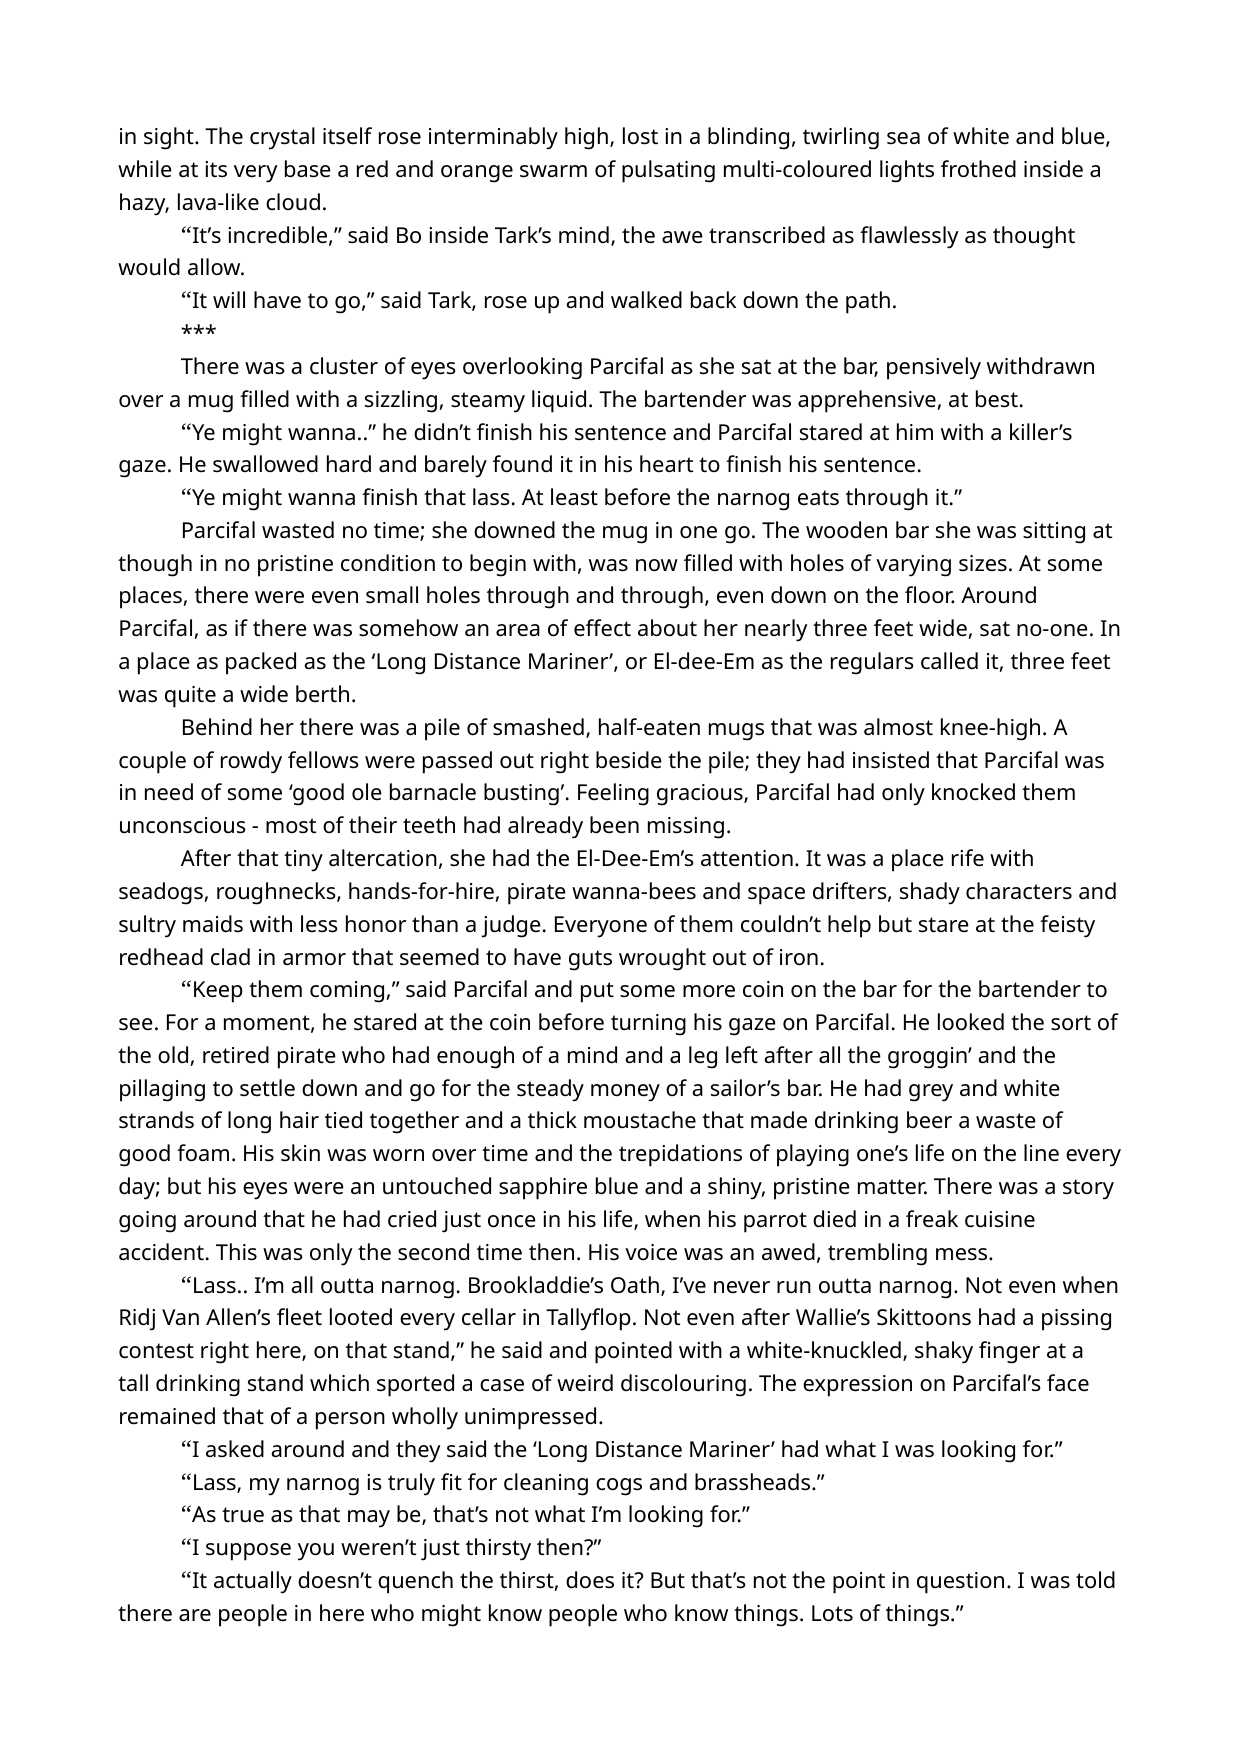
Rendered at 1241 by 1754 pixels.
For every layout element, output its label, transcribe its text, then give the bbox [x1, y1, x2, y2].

text “I suppose you weren’t just thirsty then?” [118, 1529, 1122, 1562]
text “Keep them coming,” said Parcifal and put some more coin on the bar for the bartender to see. For a moment, he stared at the coin before turning his gaze on Parcifal. He looked the sort of the old, retired pirate who had enough of a mind and a leg left after all the groggin’ and the pillaging to settle down and go for the steady money of a sailor’s bar. He had grey and white strands of long hair tied together and a thick moustache that made drinking beer a waste of good foam. His skin was worn over time and the trepidations of playing one’s life on the line every day; but his eyes were an untouched sapphire blue and a shiny, pristine matter. There was a story going around that he had cried just once in his life, when his parrot died in a freak cuisine accident. This was only the second time then. His voice was an awed, trembling mess. [118, 971, 1122, 1267]
text Behind her there was a pile of smashed, half-eaten mugs that was almost knee-high. A couple of rowdy fellows were passed out right beside the pile; they had insisted that Parcifal was in need of some ‘good ole barnacle busting’. Feeling gracious, Parcifal had only knocked them unconscious - most of their teeth had already been missing. [118, 709, 1122, 840]
text “It’s incredible,” said Bo inside Tark’s mind, the awe transcribed as flawlessly as thought would allow. [118, 217, 1122, 282]
text Parcifal wasted no time; she downed the mug in one go. The wooden bar she was sitting at though in no pristine condition to begin with, was now filled with holes of varying sizes. At some places, there were even small holes through and through, even down on the floor. Around Parcifal, as if there was somehow an area of effect about her nearly three feet wide, sat no-one. In a place as packed as the ‘Long Distance Mariner’, or El-dee-Em as the regulars called it, three feet was quite a wide berth. [118, 512, 1122, 709]
text “As true as that may be, that’s not what I’m looking for.” [118, 1496, 1122, 1529]
text in sight. The crystal itself rose interminably high, lost in a blinding, twirling sea of white and blue, while at its very base a red and orange swarm of pulsating multi-coloured lights frothed inside a hazy, lava-like cloud. [118, 118, 1122, 217]
text “Lass.. I’m all outta narnog. Brookladdie’s Oath, I’ve never run outta narnog. Not even when Ridj Van Allen’s fleet looted every cellar in Tallyflop. Not even after Wallie’s Skittoons had a pissing contest right here, on that stand,” he said and pointed with a white-knuckled, shaky finger at a tall drinking stand which sported a case of weird discolouring. The expression on Parcifal’s face remained that of a person wholly unimpressed. [118, 1267, 1122, 1431]
text “Ye might wanna finish that lass. At least before the narnog eats through it.” [118, 479, 1122, 512]
text “Ye might wanna..” he didn’t finish his sentence and Parcifal stared at him with a killer’s gaze. He swallowed hard and barely found it in his heart to finish his sentence. [118, 413, 1122, 479]
text There was a cluster of eyes overlooking Parcifal as she sat at the bar, pensively withdrawn over a mug filled with a sizzling, steamy liquid. The bartender was apprehensive, at best. [118, 348, 1122, 413]
text “It actually doesn’t quench the thirst, does it? But that’s not the point in question. I was told there are people in here who might know people who know things. Lots of things.” [118, 1562, 1122, 1627]
text “Lass, my narnog is truly fit for cleaning cogs and brassheads.” [118, 1463, 1122, 1496]
text After that tiny altercation, she had the El-Dee-Em’s attention. It was a place rife with seadogs, roughnecks, hands-for-hire, pirate wanna-bees and space drifters, shady characters and sultry maids with less honor than a judge. Everyone of them couldn’t help but stare at the feisty redhead clad in armor that seemed to have guts wrought out of iron. [118, 840, 1122, 971]
text “It will have to go,” said Tark, rose up and walked back down the path. [118, 282, 1122, 315]
text “I asked around and they said the ‘Long Distance Mariner’ had what I was looking for.” [118, 1431, 1122, 1463]
text *** [118, 315, 1122, 348]
